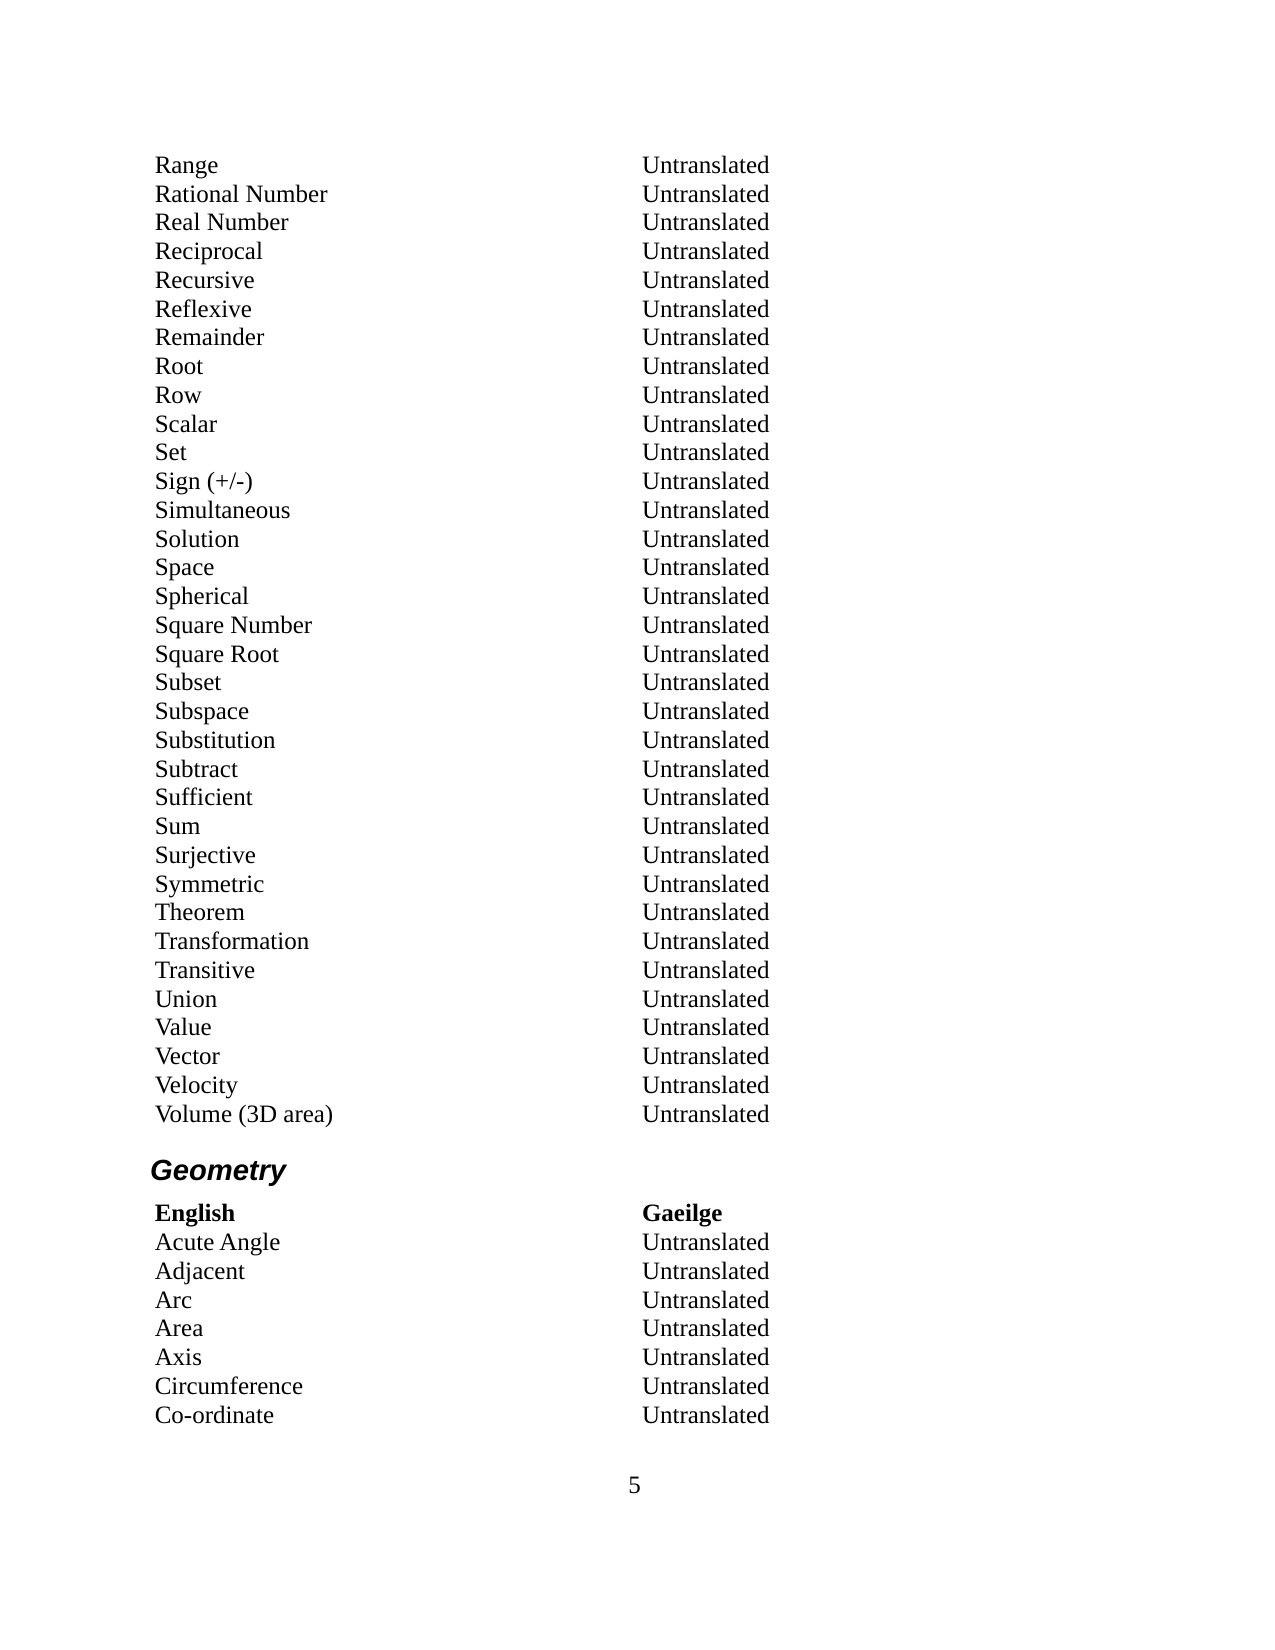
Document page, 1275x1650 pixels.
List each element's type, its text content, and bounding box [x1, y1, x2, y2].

table_cell Untranslated [638, 179, 1125, 207]
table_cell Untranslated [638, 926, 1125, 955]
table_cell Untranslated [638, 898, 1125, 926]
table_cell Untranslated [638, 1041, 1125, 1070]
table_cell Untranslated [638, 495, 1125, 524]
table_cell Untranslated [638, 150, 1125, 179]
table_cell Untranslated [638, 265, 1125, 294]
table_cell Untranslated [638, 1256, 1125, 1285]
table_cell Transformation [150, 926, 637, 955]
table_cell Square Root [150, 639, 637, 667]
table_cell Untranslated [638, 955, 1125, 984]
table_cell Untranslated [638, 696, 1125, 725]
table_cell Untranslated [638, 1285, 1125, 1313]
table_cell Untranslated [638, 984, 1125, 1012]
table_cell Untranslated [638, 725, 1125, 754]
table_cell Untranslated [638, 754, 1125, 782]
table_cell Untranslated [638, 438, 1125, 466]
table_cell Untranslated [638, 1227, 1125, 1256]
table_cell Reciprocal [150, 236, 637, 265]
table_cell Reflexive [150, 294, 637, 322]
table_cell Untranslated [638, 783, 1125, 811]
table_cell Untranslated [638, 668, 1125, 696]
table_cell Untranslated [638, 1314, 1125, 1342]
table_cell Untranslated [638, 1371, 1125, 1400]
table_cell Untranslated [638, 208, 1125, 236]
table_cell Axis [150, 1342, 637, 1371]
table_cell Subtract [150, 754, 637, 782]
table_cell Untranslated [638, 1070, 1125, 1099]
table_cell Vector [150, 1041, 637, 1070]
table_cell Untranslated [638, 581, 1125, 610]
table_cell Space [150, 553, 637, 581]
table_cell Solution [150, 524, 637, 552]
table_cell Theorem [150, 898, 637, 926]
table_cell Sufficient [150, 783, 637, 811]
table_cell Untranslated [638, 466, 1125, 495]
table_cell Untranslated [638, 294, 1125, 322]
table_cell Symmetric [150, 869, 637, 897]
table_cell Area [150, 1314, 637, 1342]
table_cell Surjective [150, 840, 637, 869]
table_cell Untranslated [638, 1400, 1125, 1428]
table_cell Untranslated [638, 323, 1125, 351]
table_cell Untranslated [638, 1099, 1125, 1127]
table_cell Value [150, 1013, 637, 1041]
subtitle Geometry [150, 1152, 1125, 1186]
table_cell Untranslated [638, 1342, 1125, 1371]
table_header English [150, 1199, 637, 1227]
table_cell Untranslated [638, 409, 1125, 437]
table_cell Simultaneous [150, 495, 637, 524]
table_cell Untranslated [638, 840, 1125, 869]
table_cell Union [150, 984, 637, 1012]
table_cell Circumference [150, 1371, 637, 1400]
table_cell Transitive [150, 955, 637, 984]
table_cell Root [150, 351, 637, 380]
table_cell Sum [150, 811, 637, 840]
table_cell Arc [150, 1285, 637, 1313]
table_cell Volume (3D area) [150, 1099, 637, 1127]
table_header Gaeilge [638, 1199, 1125, 1227]
table_cell Set [150, 438, 637, 466]
table_cell Row [150, 380, 637, 409]
table_cell Velocity [150, 1070, 637, 1099]
table_cell Sign (+/-) [150, 466, 637, 495]
table_cell Acute Angle [150, 1227, 637, 1256]
table_cell Untranslated [638, 236, 1125, 265]
table_cell Square Number [150, 610, 637, 639]
table_cell Untranslated [638, 811, 1125, 840]
table_cell Untranslated [638, 639, 1125, 667]
table_cell Subset [150, 668, 637, 696]
table_cell Scalar [150, 409, 637, 437]
table_cell Range [150, 150, 637, 179]
table_cell Untranslated [638, 869, 1125, 897]
table_cell Recursive [150, 265, 637, 294]
table_cell Untranslated [638, 610, 1125, 639]
table_cell Real Number [150, 208, 637, 236]
table_cell Untranslated [638, 380, 1125, 409]
table_cell Substitution [150, 725, 637, 754]
table_cell Untranslated [638, 1013, 1125, 1041]
table_cell Rational Number [150, 179, 637, 207]
table_cell Untranslated [638, 553, 1125, 581]
table_cell Untranslated [638, 524, 1125, 552]
table_cell Spherical [150, 581, 637, 610]
table_cell Subspace [150, 696, 637, 725]
table_cell Remainder [150, 323, 637, 351]
table_cell Co-ordinate [150, 1400, 637, 1428]
table_cell Adjacent [150, 1256, 637, 1285]
table_cell Untranslated [638, 351, 1125, 380]
